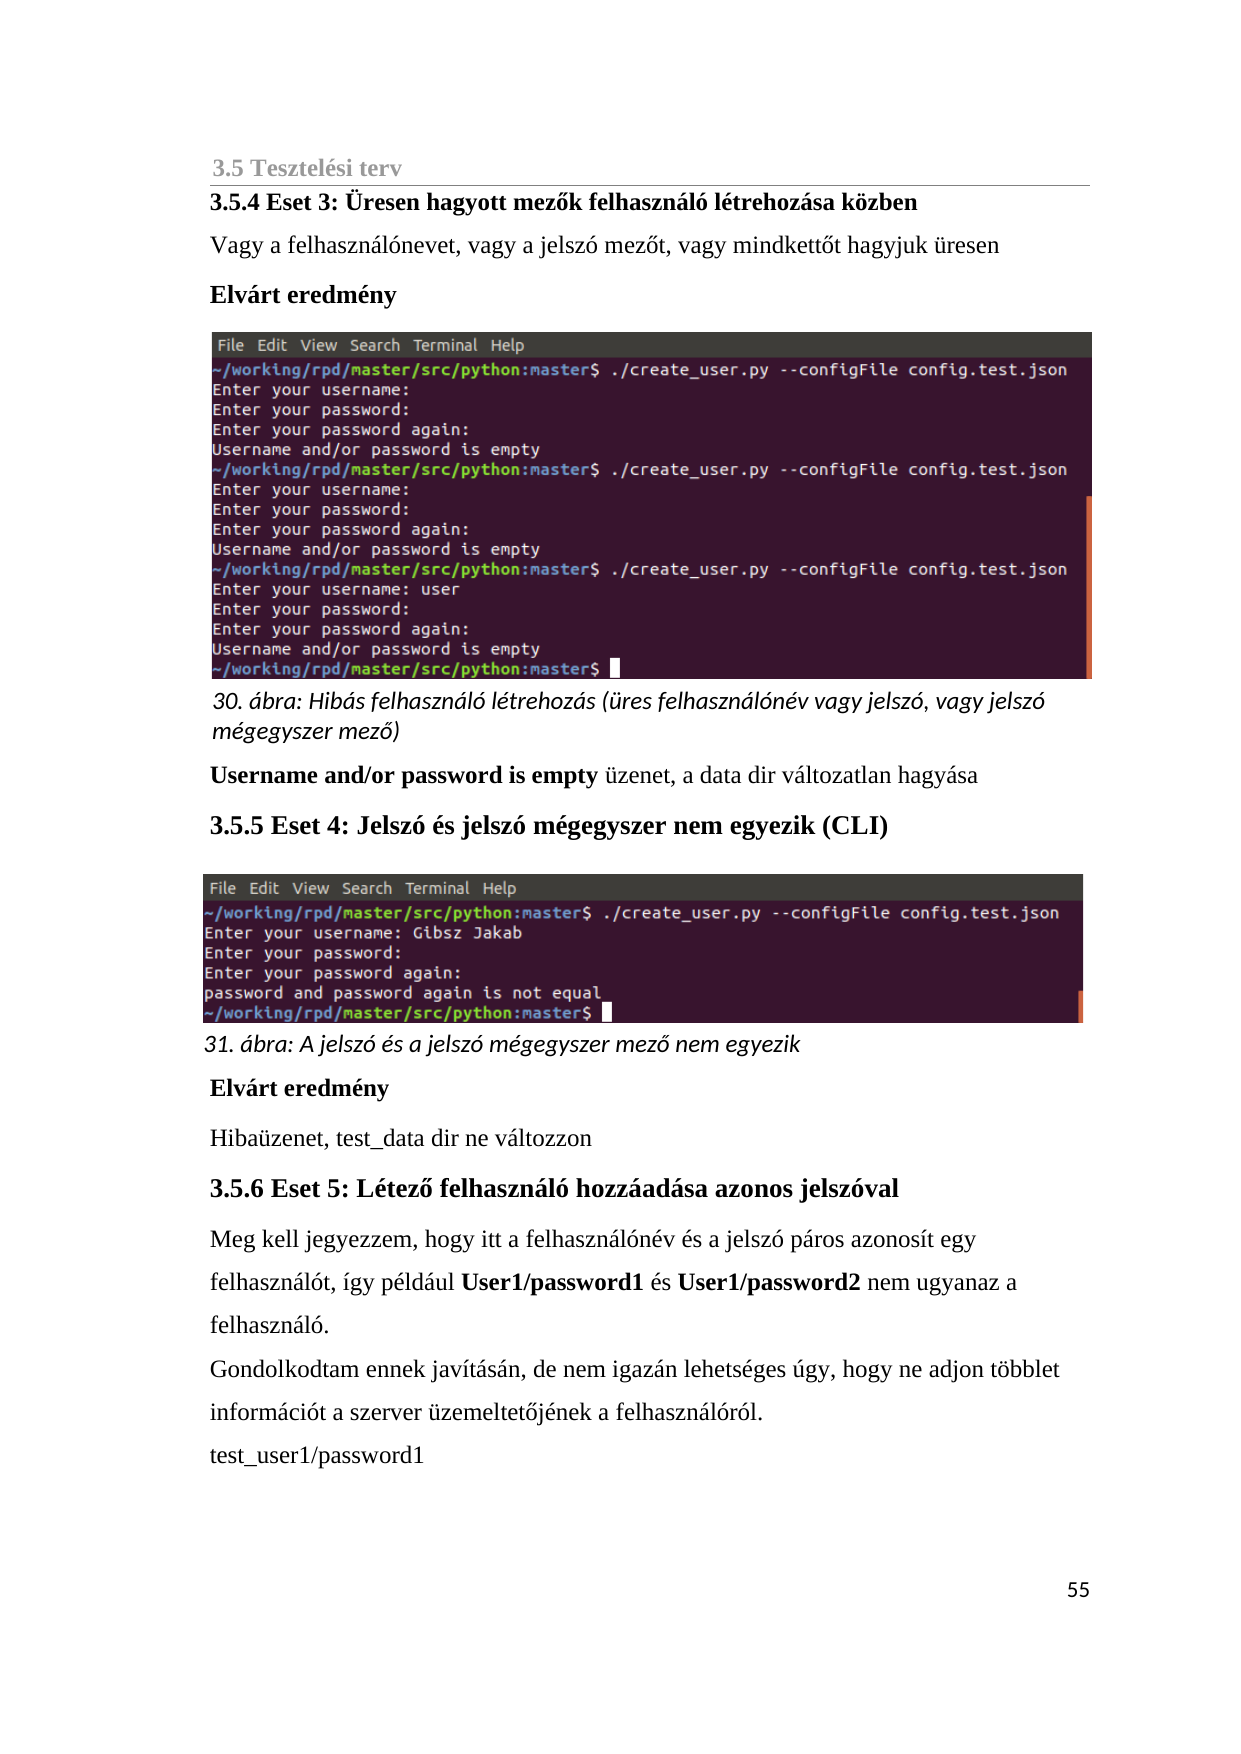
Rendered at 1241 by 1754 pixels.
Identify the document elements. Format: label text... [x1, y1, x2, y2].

text Vagy a felhasználónevet, vagy a jelszó mezőt, vagy mindkettőt hagyjuk üresen [209, 230, 1090, 258]
text Gondolkodtam ennek javításán, de nem igazán lehetséges úgy, hogy ne adjon többlet információt a szerver üzemeltetőjének a felhasználóról. [209, 1354, 1090, 1426]
text test_user1/password1 [209, 1440, 1090, 1469]
subtitle Eset 4: Jelszó és jelszó mégegyszer nem egyezik (CLI) [209, 809, 1090, 841]
subtitle Elvárt eredmény [209, 1059, 1090, 1102]
text Username and/or password is empty üzenet, a data dir változatlan hagyása [209, 319, 1098, 789]
text Meg kell jegyezzem, hogy itt a felhasználónév és a jelszó páros azonosít egy felhasználót, így például User1/password1 és User1/password2 nem ugyanaz a felhasználó. [209, 1224, 1090, 1339]
subtitle Elvárt eredmény [209, 279, 1090, 309]
text 31. ábra: A jelszó és a jelszó mégegyszer mező nem egyezik [203, 874, 1096, 1059]
text Hibaüzenet, test_data dir ne változzon [209, 1123, 1090, 1151]
picture [203, 874, 1084, 1023]
subtitle Eset 5: Létező felhasználó hozzáadása azonos jelszóval [209, 1172, 1090, 1203]
picture [211, 332, 1092, 679]
subtitle [203, 862, 1096, 874]
subtitle Eset 3: Üresen hagyott mezők felhasználó létrehozása közben [209, 187, 1090, 215]
text 30. ábra: Hibás felhasználó létrehozás (üres felhasználónév vagy jelszó, vagy jelszó mégegyszer mező) [212, 332, 1098, 746]
